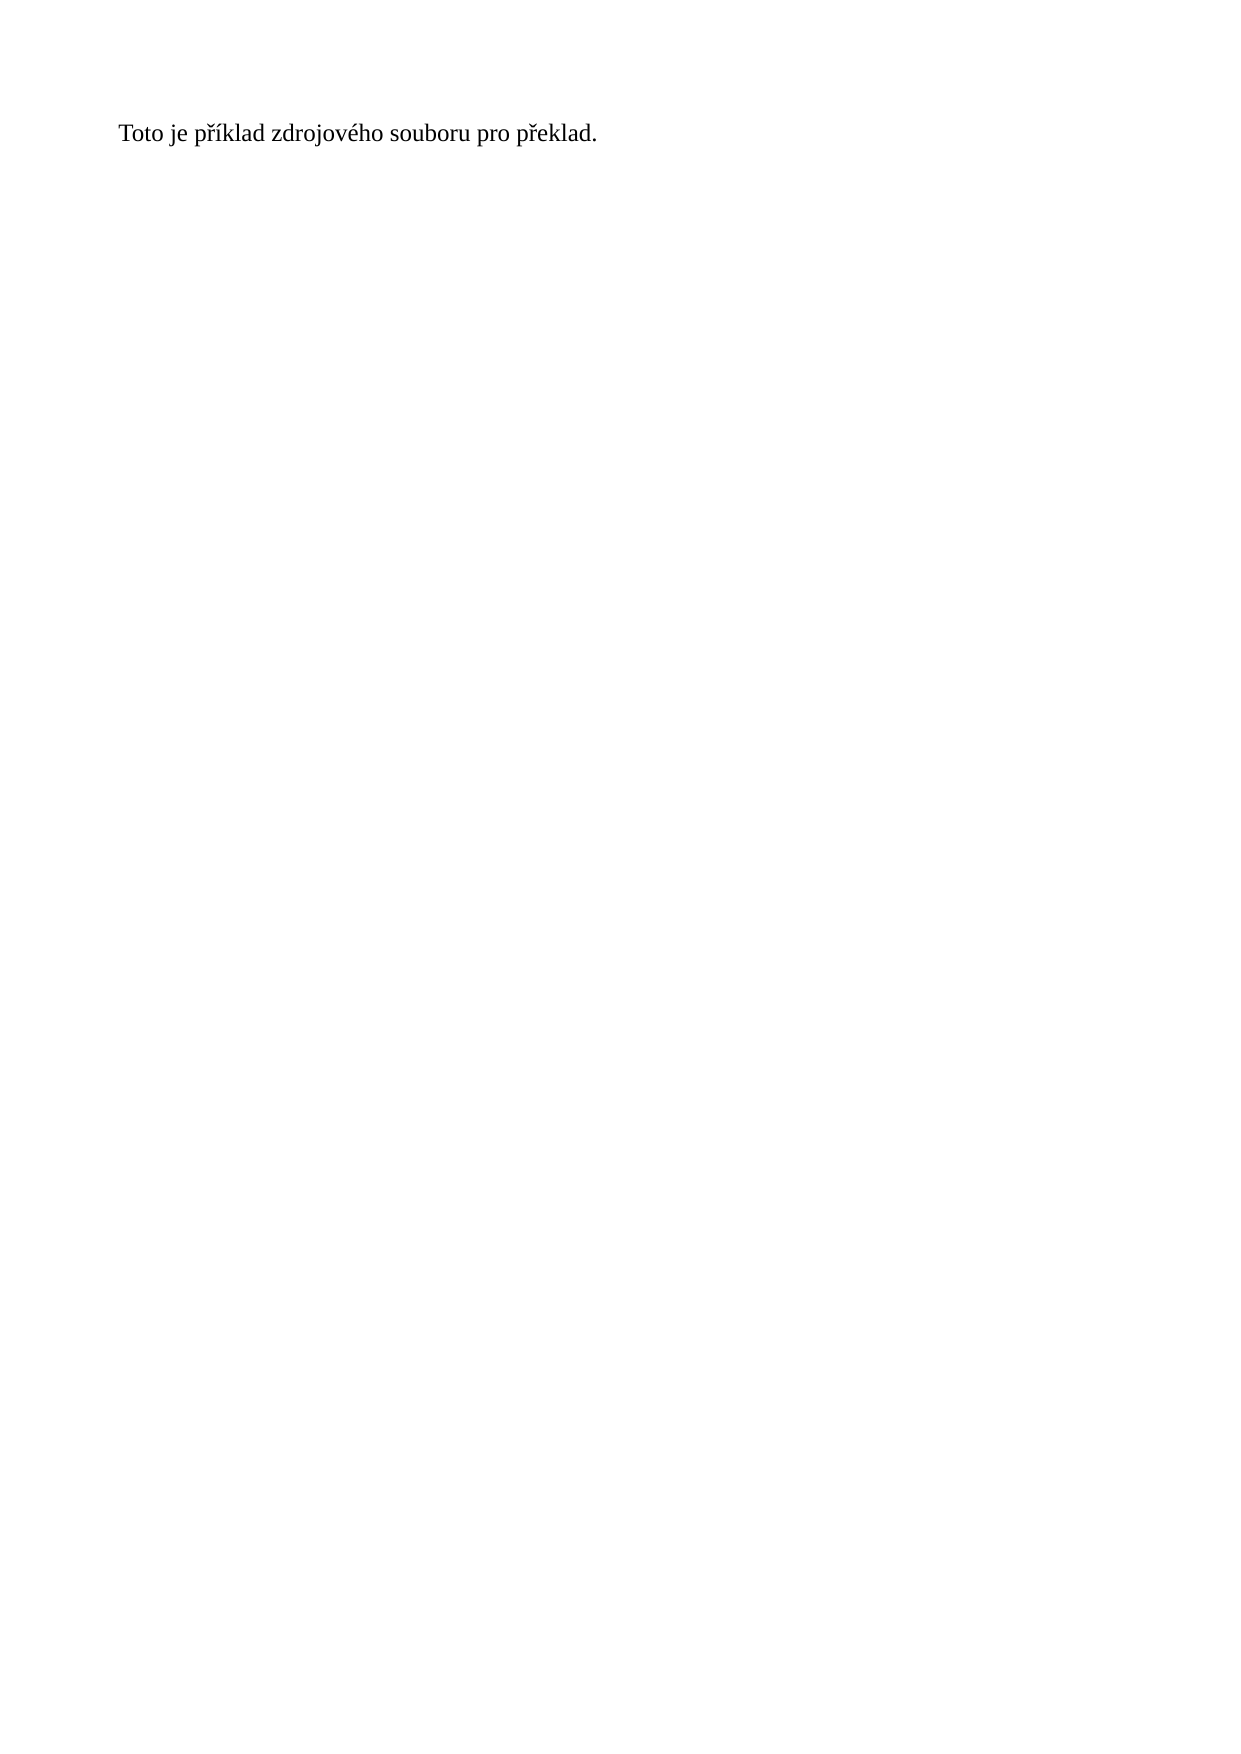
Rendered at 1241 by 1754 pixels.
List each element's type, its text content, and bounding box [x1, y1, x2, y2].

text Toto je příklad zdrojového souboru pro překlad. [118, 118, 1122, 147]
